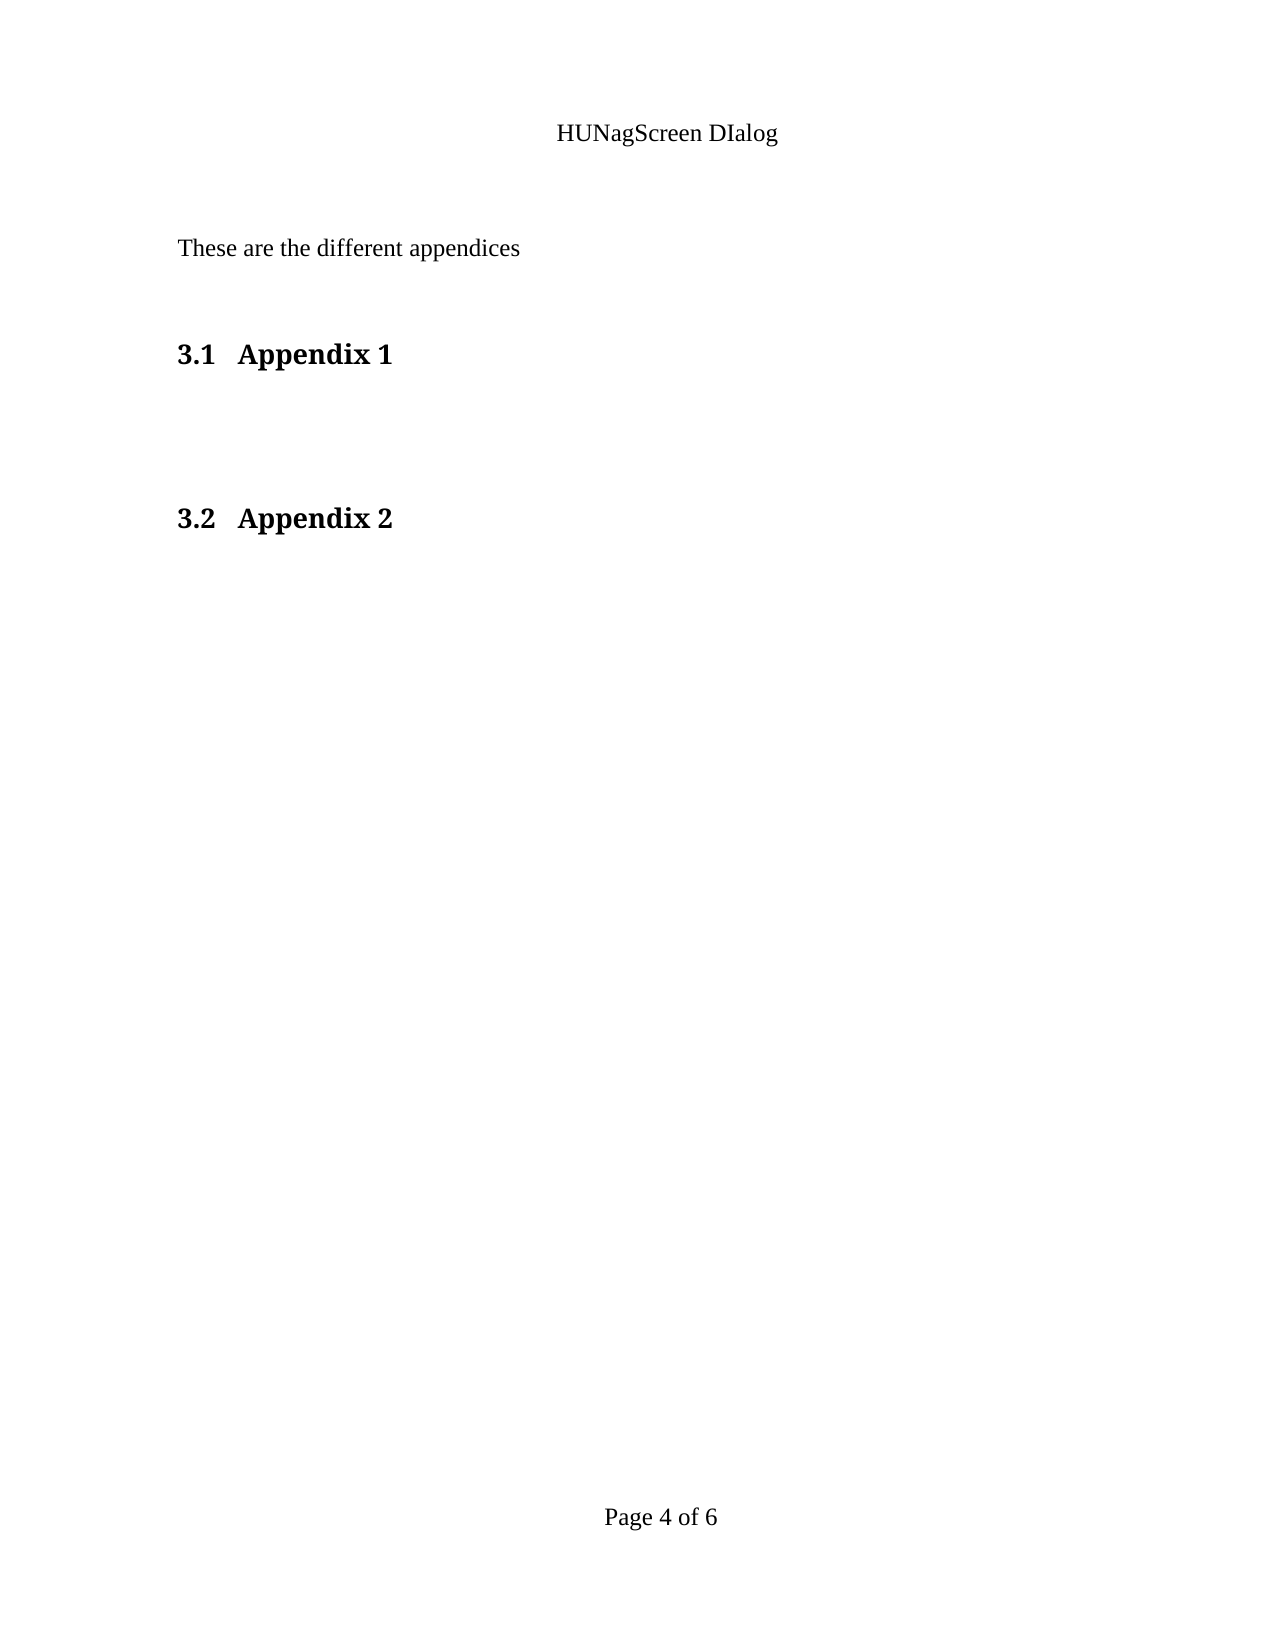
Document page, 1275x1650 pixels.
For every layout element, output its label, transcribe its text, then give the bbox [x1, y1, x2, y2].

text These are the different appendices [177, 233, 1157, 261]
subtitle Appendix 2 [177, 499, 1157, 536]
subtitle Appendix 1 [177, 336, 1157, 372]
